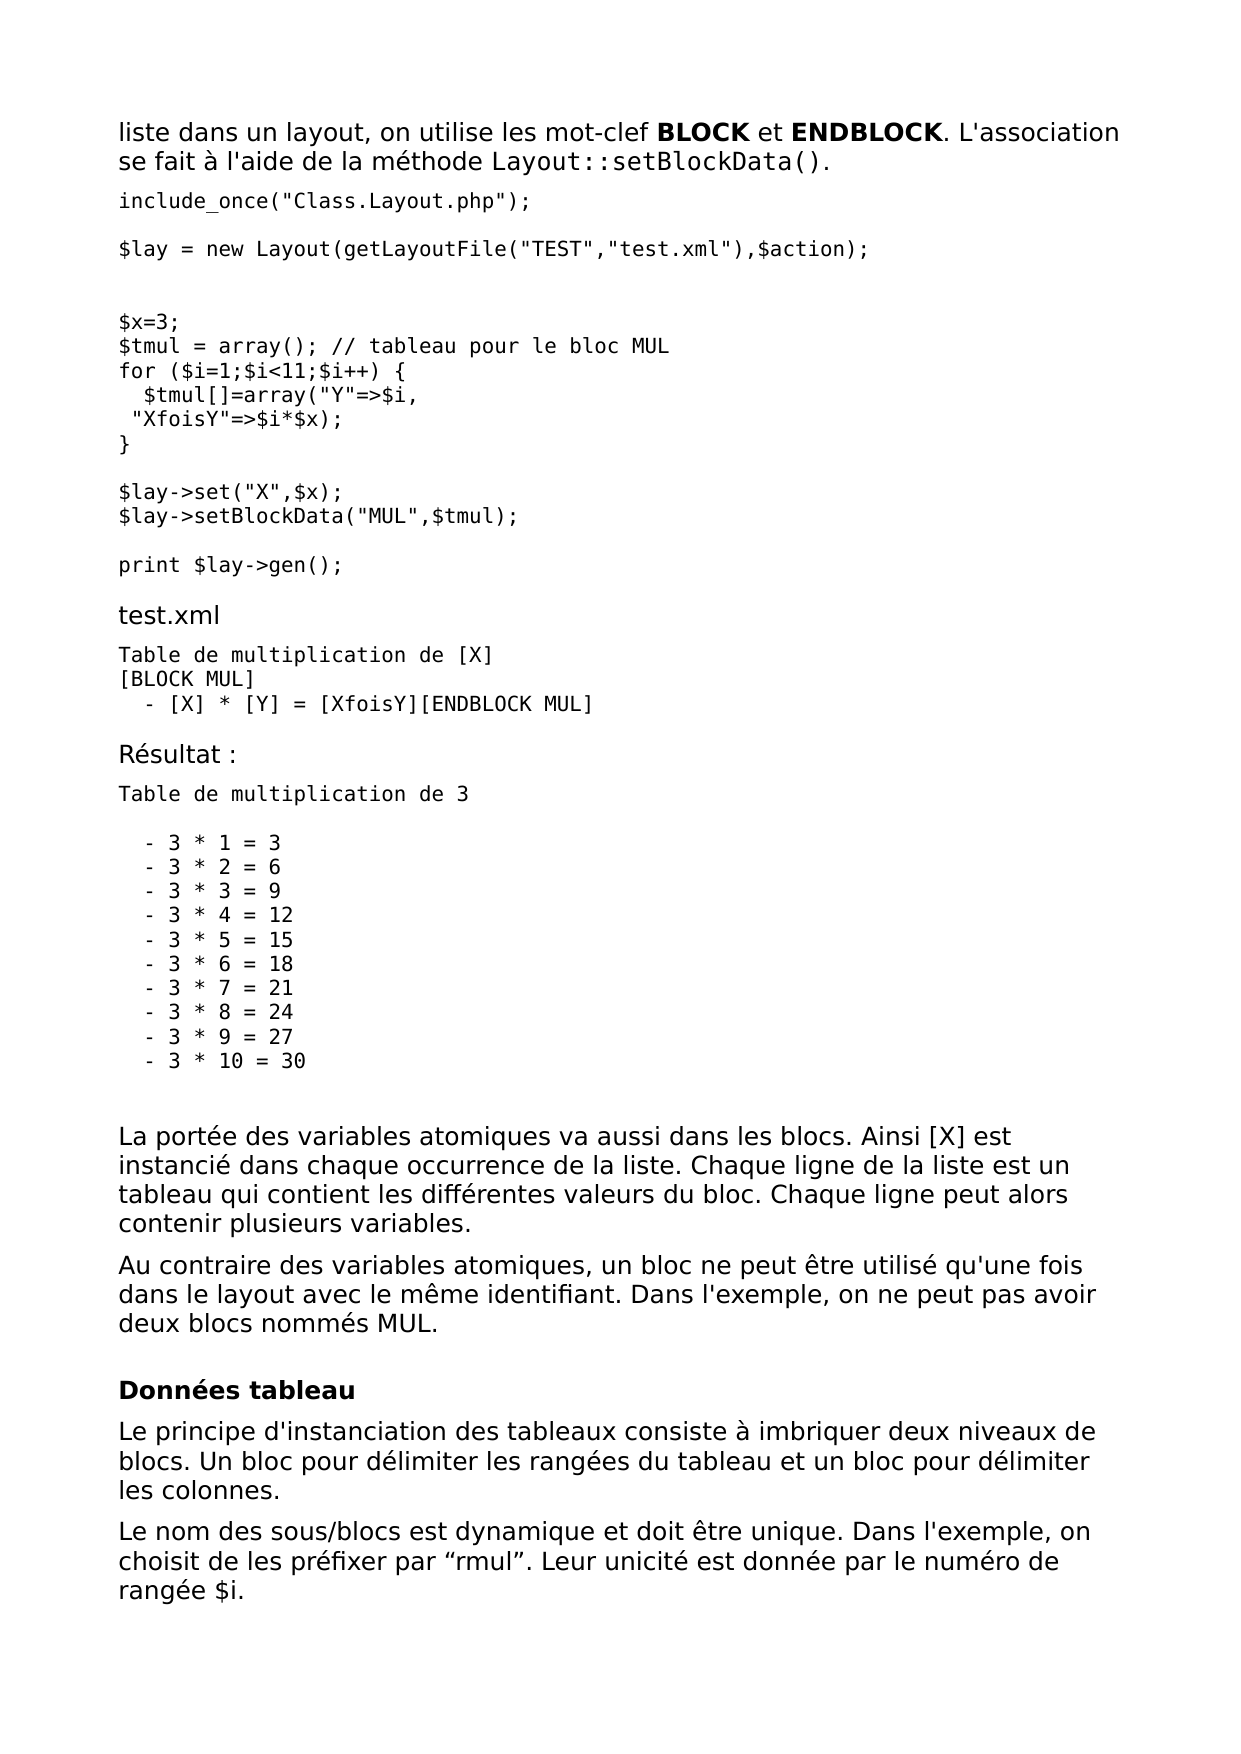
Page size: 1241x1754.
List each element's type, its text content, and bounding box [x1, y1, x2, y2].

text Au contraire des variables atomiques, un bloc ne peut être utilisé qu'une fois dans le layout avec le même identifiant. Dans l'exemple, on ne peut pas avoir deux blocs nommés MUL. [118, 1251, 1122, 1338]
text liste dans un layout, on utilise les mot-clef BLOCK et ENDBLOCK. L'association se fait à l'aide de la méthode Layout::setBlockData(). [118, 118, 1122, 176]
text include_once("Class.Layout.php"); $lay = new Layout(getLayoutFile("TEST","test.xml"),$action); $x=3; $tmul = array(); // tableau pour le bloc MUL for ($i=1;$i<11;$i++) { $tmul[]=array("Y"=>$i, "XfoisY"=>$i*$x); } $lay->set("X",$x); $lay->setBlockData("MUL",$tmul); print $lay->gen(); [118, 189, 1122, 602]
subtitle Données tableau [118, 1376, 1122, 1405]
text Table de multiplication de [X] [BLOCK MUL] - [X] * [Y] = [XfoisY][ENDBLOCK MUL] [118, 643, 1122, 740]
text Le nom des sous/blocs est dynamique et doit être unique. Dans l'exemple, on choisit de les préfixer par “rmul”. Leur unicité est donnée par le numéro de rangée $i. [118, 1518, 1122, 1605]
text La portée des variables atomiques va aussi dans les blocs. Ainsi [X] est instancié dans chaque occurrence de la liste. Chaque ligne de la liste est un tableau qui contient les différentes valeurs du bloc. Chaque ligne peut alors contenir plusieurs variables. [118, 1122, 1122, 1238]
text Le principe d'instanciation des tableaux consiste à imbriquer deux niveaux de blocs. Un bloc pour délimiter les rangées du tableau et un bloc pour délimiter les colonnes. [118, 1418, 1122, 1505]
text test.xml [118, 602, 1122, 631]
text Table de multiplication de 3 - 3 * 1 = 3 - 3 * 2 = 6 - 3 * 3 = 9 - 3 * 4 = 12 - 3 * 5 = 15 - 3 * 6 = 18 - 3 * 7 = 21 - 3 * 8 = 24 - 3 * 9 = 27 - 3 * 10 = 30 [118, 782, 1122, 1122]
text Résultat : [118, 740, 1122, 769]
